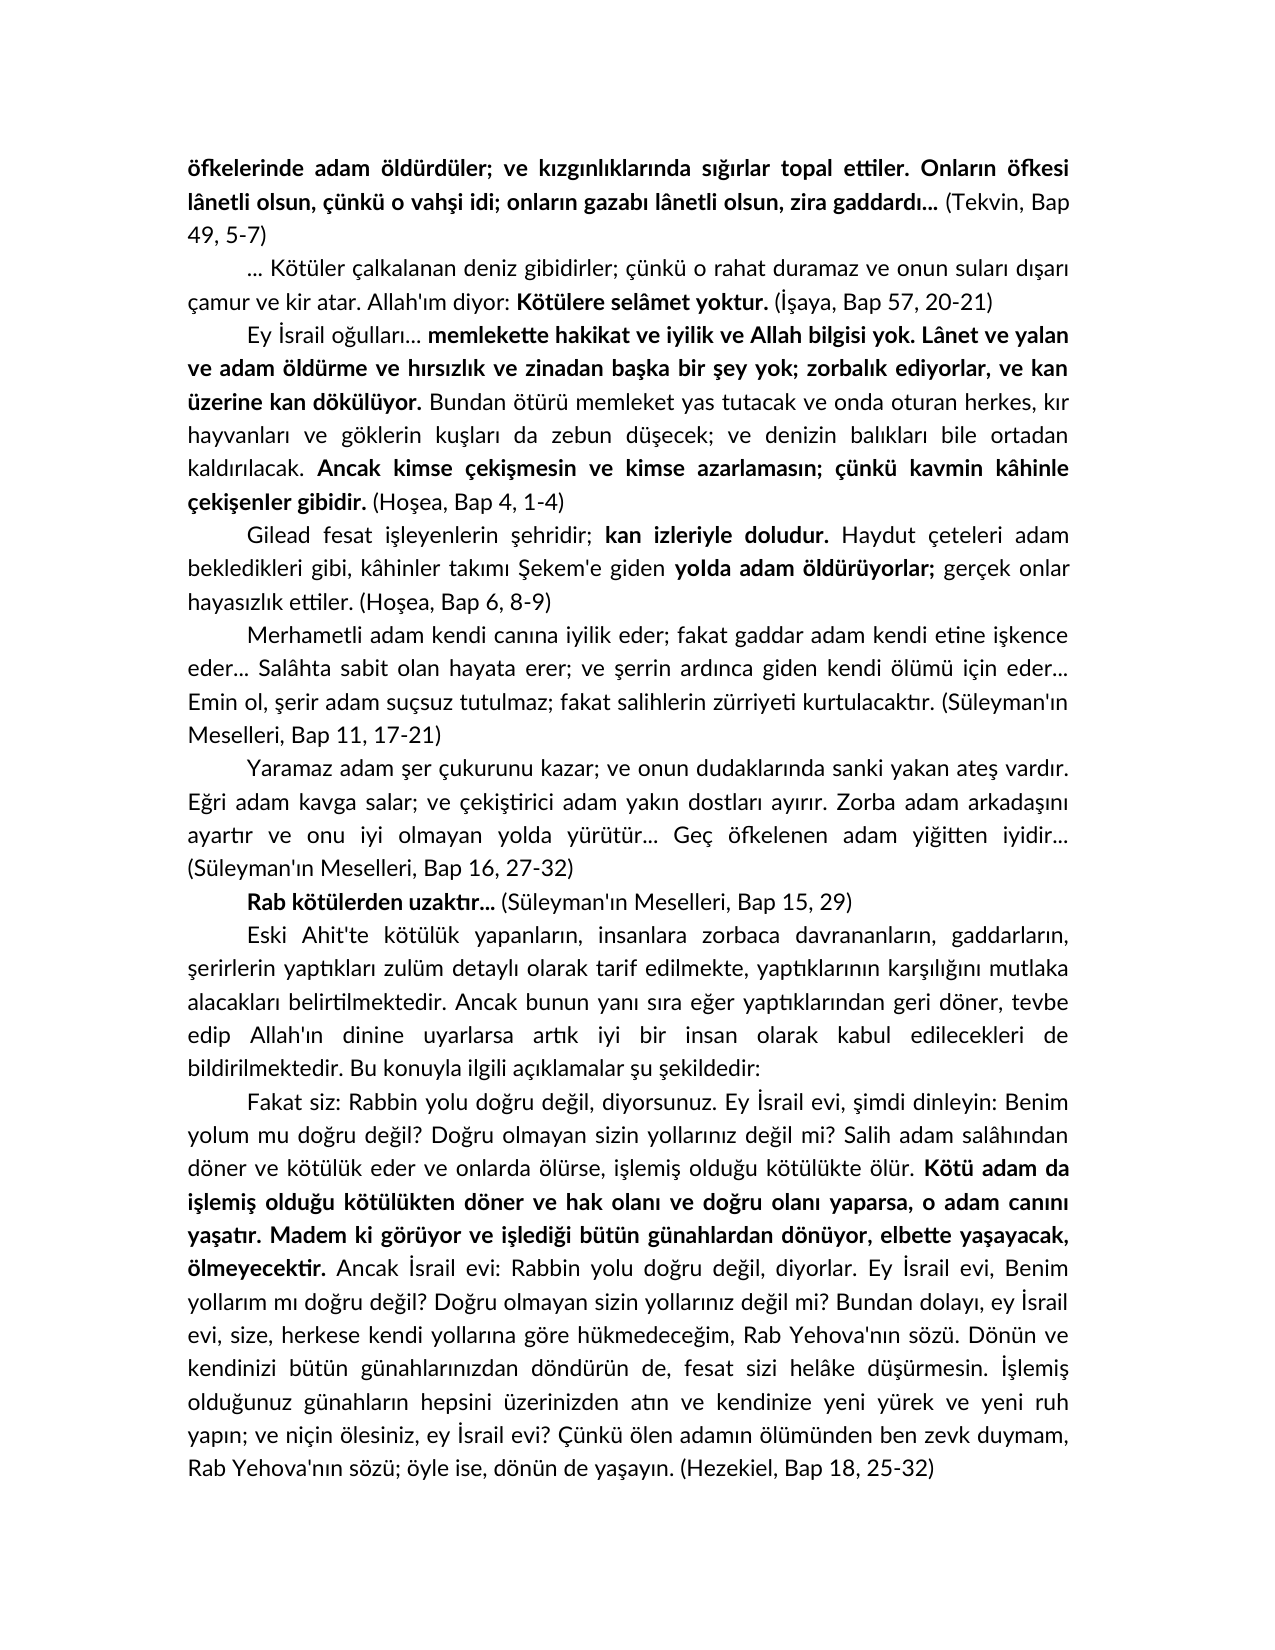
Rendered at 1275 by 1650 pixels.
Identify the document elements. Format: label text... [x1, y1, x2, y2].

text Merhametli adam kendi canına iyilik eder; fakat gaddar adam kendi etine işkence eder... Salâhta sabit olan hayata erer; ve şerrin ardınca giden kendi ölümü için eder... Emin ol, şerir adam suçsuz tutulmaz; fakat salihlerin zürriyeti kurtulacaktır. (Süleyman'ın Meselleri, Bap 11, 17-21) [187, 617, 1070, 750]
text Ey İsrail oğulları... memlekette hakikat ve iyilik ve Allah bilgisi yok. Lânet ve yalan ve adam öldürme ve hırsızlık ve zinadan başka bir şey yok; zorbalık ediyorlar, ve kan üzerine kan dökülüyor. Bundan ötürü memleket yas tutacak ve onda oturan herkes, kır hayvanları ve göklerin kuşları da zebun düşecek; ve denizin balıkları bile ortadan kaldırılacak. Ancak kimse çekişmesin ve kimse azarlamasın; çünkü kavmin kâhinle çekişenIer gibidir. (Hoşea, Bap 4, 1-4) [187, 317, 1070, 517]
text Fakat siz: Rabbin yolu doğru değil, diyorsunuz. Ey İsrail evi, şimdi dinleyin: Benim yolum mu doğru değil? Doğru olmayan sizin yollarınız değil mi? Salih adam salâhından döner ve kötülük eder ve onlarda ölürse, işlemiş olduğu kötülükte ölür. Kötü adam da işlemiş olduğu kötülükten döner ve hak olanı ve doğru olanı yaparsa, o adam canını yaşatır. Madem ki görüyor ve işlediği bütün günahlardan dönüyor, elbette yaşayacak, ölmeyecektir. Ancak İsrail evi: Rabbin yolu doğru değil, diyorlar. Ey İsrail evi, Benim yollarım mı doğru değil? Doğru olmayan sizin yollarınız değil mi? Bundan dolayı, ey İsrail evi, size, herkese kendi yollarına göre hükmedeceğim, Rab Yehova'nın sözü. Dönün ve kendinizi bütün günahlarınızdan döndürün de, fesat sizi helâke düşürmesin. İşlemiş olduğunuz günahların hepsini üzerinizden atın ve kendinize yeni yürek ve yeni ruh yapın; ve niçin ölesiniz, ey İsrail evi? Çünkü ölen adamın ölümünden ben zevk duymam, Rab Yehova'nın sözü; öyle ise, dönün de yaşayın. (Hezekiel, Bap 18, 25-32) [187, 1083, 1070, 1483]
text Yaramaz adam şer çukurunu kazar; ve onun dudaklarında sanki yakan ateş vardır. Eğri adam kavga salar; ve çekiştirici adam yakın dostları ayırır. Zorba adam arkadaşını ayartır ve onu iyi olmayan yolda yürütür... Geç öfkelenen adam yiğitten iyidir... (Süleyman'ın Meselleri, Bap 16, 27-32) [187, 750, 1070, 883]
text ... Kötüler çalkalanan deniz gibidirler; çünkü o rahat duramaz ve onun suları dışarı çamur ve kir atar. Allah'ım diyor: Kötülere selâmet yoktur. (İşaya, Bap 57, 20-21) [187, 250, 1070, 317]
text Rab kötülerden uzaktır... (Süleyman'ın Meselleri, Bap 15, 29) [187, 883, 1070, 917]
text Gilead fesat işleyenlerin şehridir; kan izleriyle doludur. Haydut çeteleri adam bekledikleri gibi, kâhinler takımı Şekem'e giden yoIda adam öldürüyorlar; gerçek onlar hayasızlık ettiler. (Hoşea, Bap 6, 8-9) [187, 517, 1070, 617]
text öfkelerinde adam öldürdüler; ve kızgınlıklarında sığırlar topal ettiler. Onların öfkesi lânetli olsun, çünkü o vahşi idi; onların gazabı lânetli olsun, zira gaddardı... (Tekvin, Bap 49, 5-7) [187, 150, 1070, 250]
text Eski Ahit'te kötülük yapanların, insanlara zorbaca davrananların, gaddarların, şerirlerin yaptıkları zulüm detaylı olarak tarif edilmekte, yaptıklarının karşılığını mutlaka alacakları belirtilmektedir. Ancak bunun yanı sıra eğer yaptıklarından geri döner, tevbe edip Allah'ın dinine uyarlarsa artık iyi bir insan olarak kabul edilecekleri de bildirilmektedir. Bu konuyla ilgili açıklamalar şu şekildedir: [187, 917, 1070, 1083]
